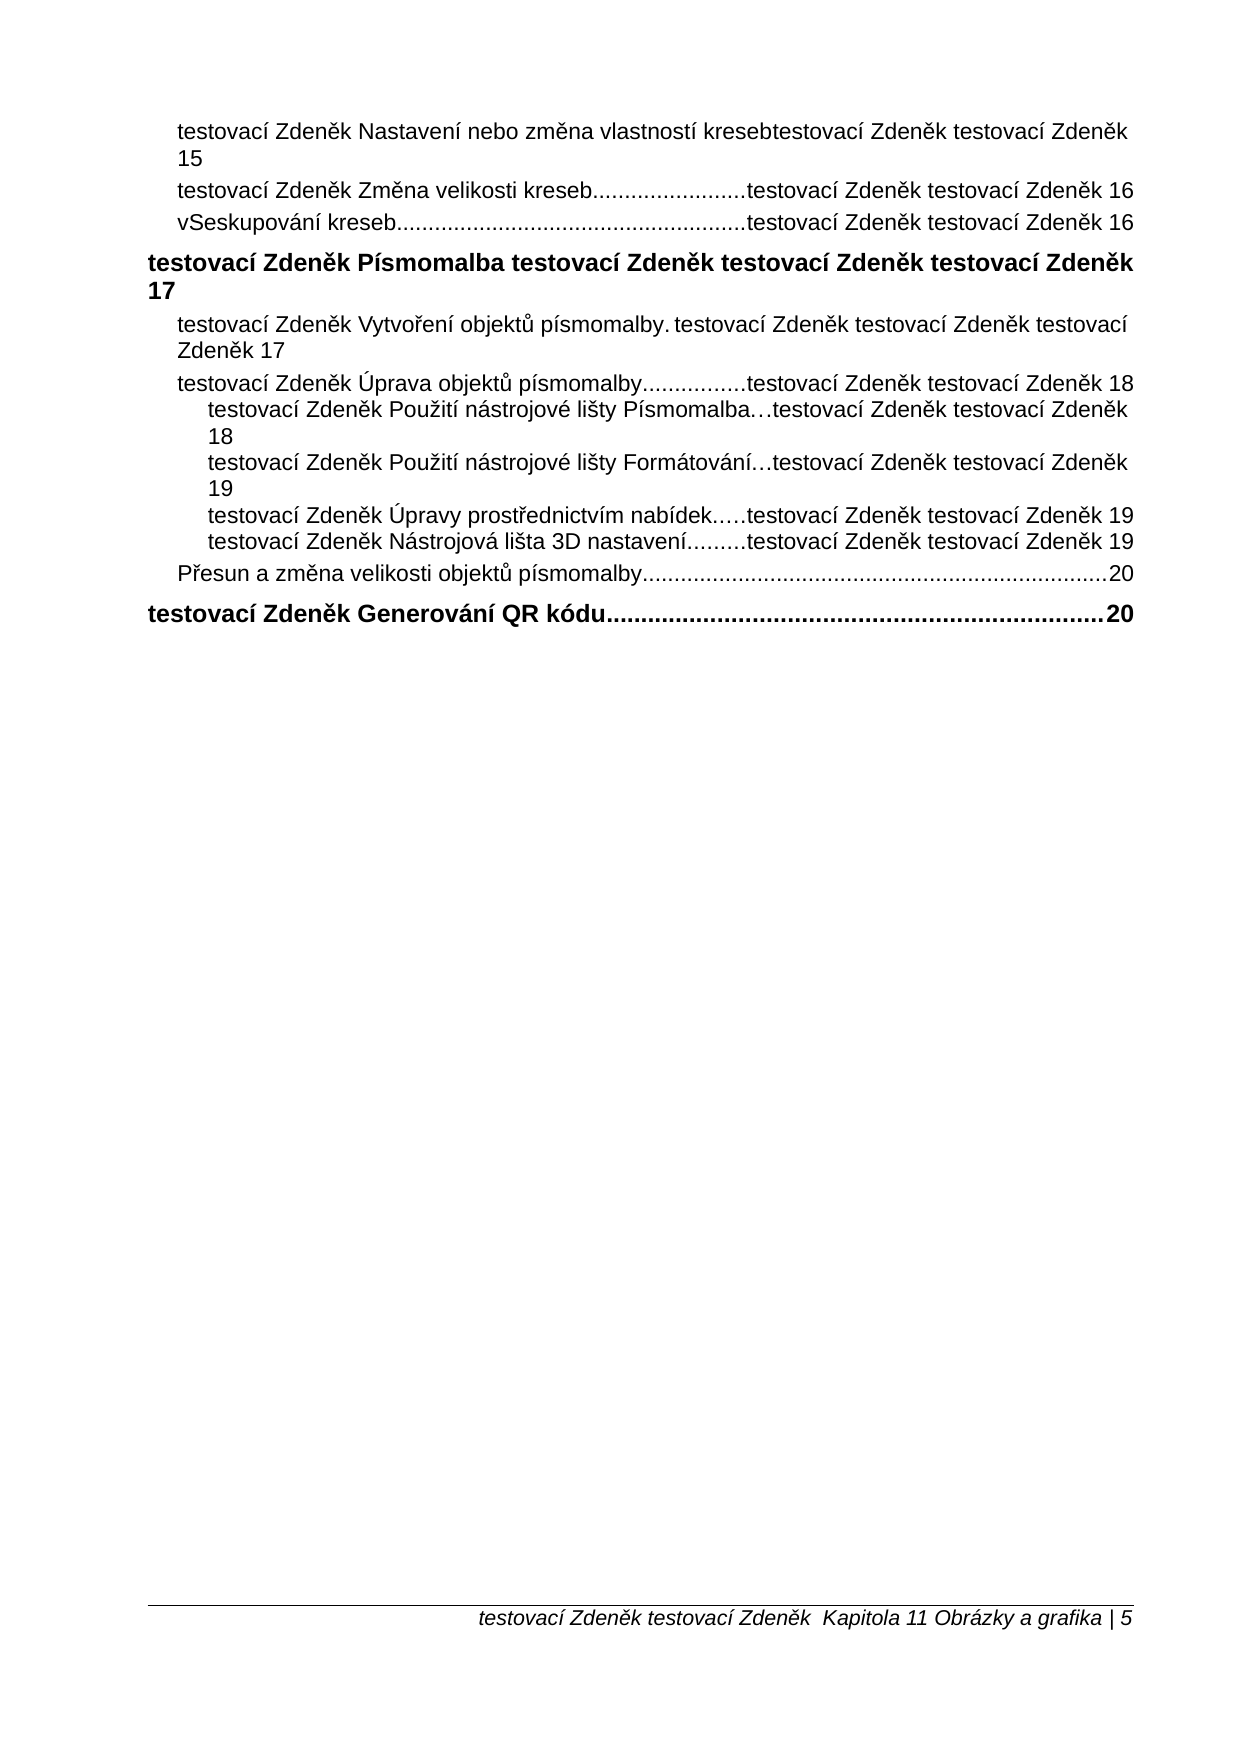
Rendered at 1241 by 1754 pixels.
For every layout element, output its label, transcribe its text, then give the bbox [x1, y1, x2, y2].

text testovací Zdeněk Písmomalba testovací Zdeněk testovací Zdeněk testovací Zdeněk 17 [148, 248, 1134, 305]
text testovací Zdeněk Úpravy prostřednictvím nabídek testovací Zdeněk testovací Zdeněk 19 [208, 502, 1134, 528]
text testovací Zdeněk Použití nástrojové lišty Písmomalba testovací Zdeněk testovací Zdeněk 18 [208, 396, 1134, 449]
text testovací Zdeněk Použití nástrojové lišty Formátování testovací Zdeněk testovací Zdeněk 19 [208, 449, 1134, 502]
text testovací Zdeněk Nástrojová lišta 3D nastavení testovací Zdeněk testovací Zdeněk 19 [208, 528, 1134, 554]
text testovací Zdeněk Změna velikosti kreseb testovací Zdeněk testovací Zdeněk 16 [177, 177, 1134, 203]
text vSeskupování kreseb testovací Zdeněk testovací Zdeněk 16 [177, 209, 1134, 236]
text testovací Zdeněk Úprava objektů písmomalby testovací Zdeněk testovací Zdeněk 18 [177, 370, 1134, 396]
text testovací Zdeněk Nastavení nebo změna vlastností kreseb testovací Zdeněk testovací Zdeněk 15 [177, 118, 1134, 171]
text testovací Zdeněk Generování QR kódu 20 [148, 599, 1134, 627]
text Přesun a změna velikosti objektů písmomalby 20 [177, 560, 1134, 587]
text testovací Zdeněk Vytvoření objektů písmomalby testovací Zdeněk testovací Zdeněk testovací Zdeněk 17 [177, 311, 1134, 364]
